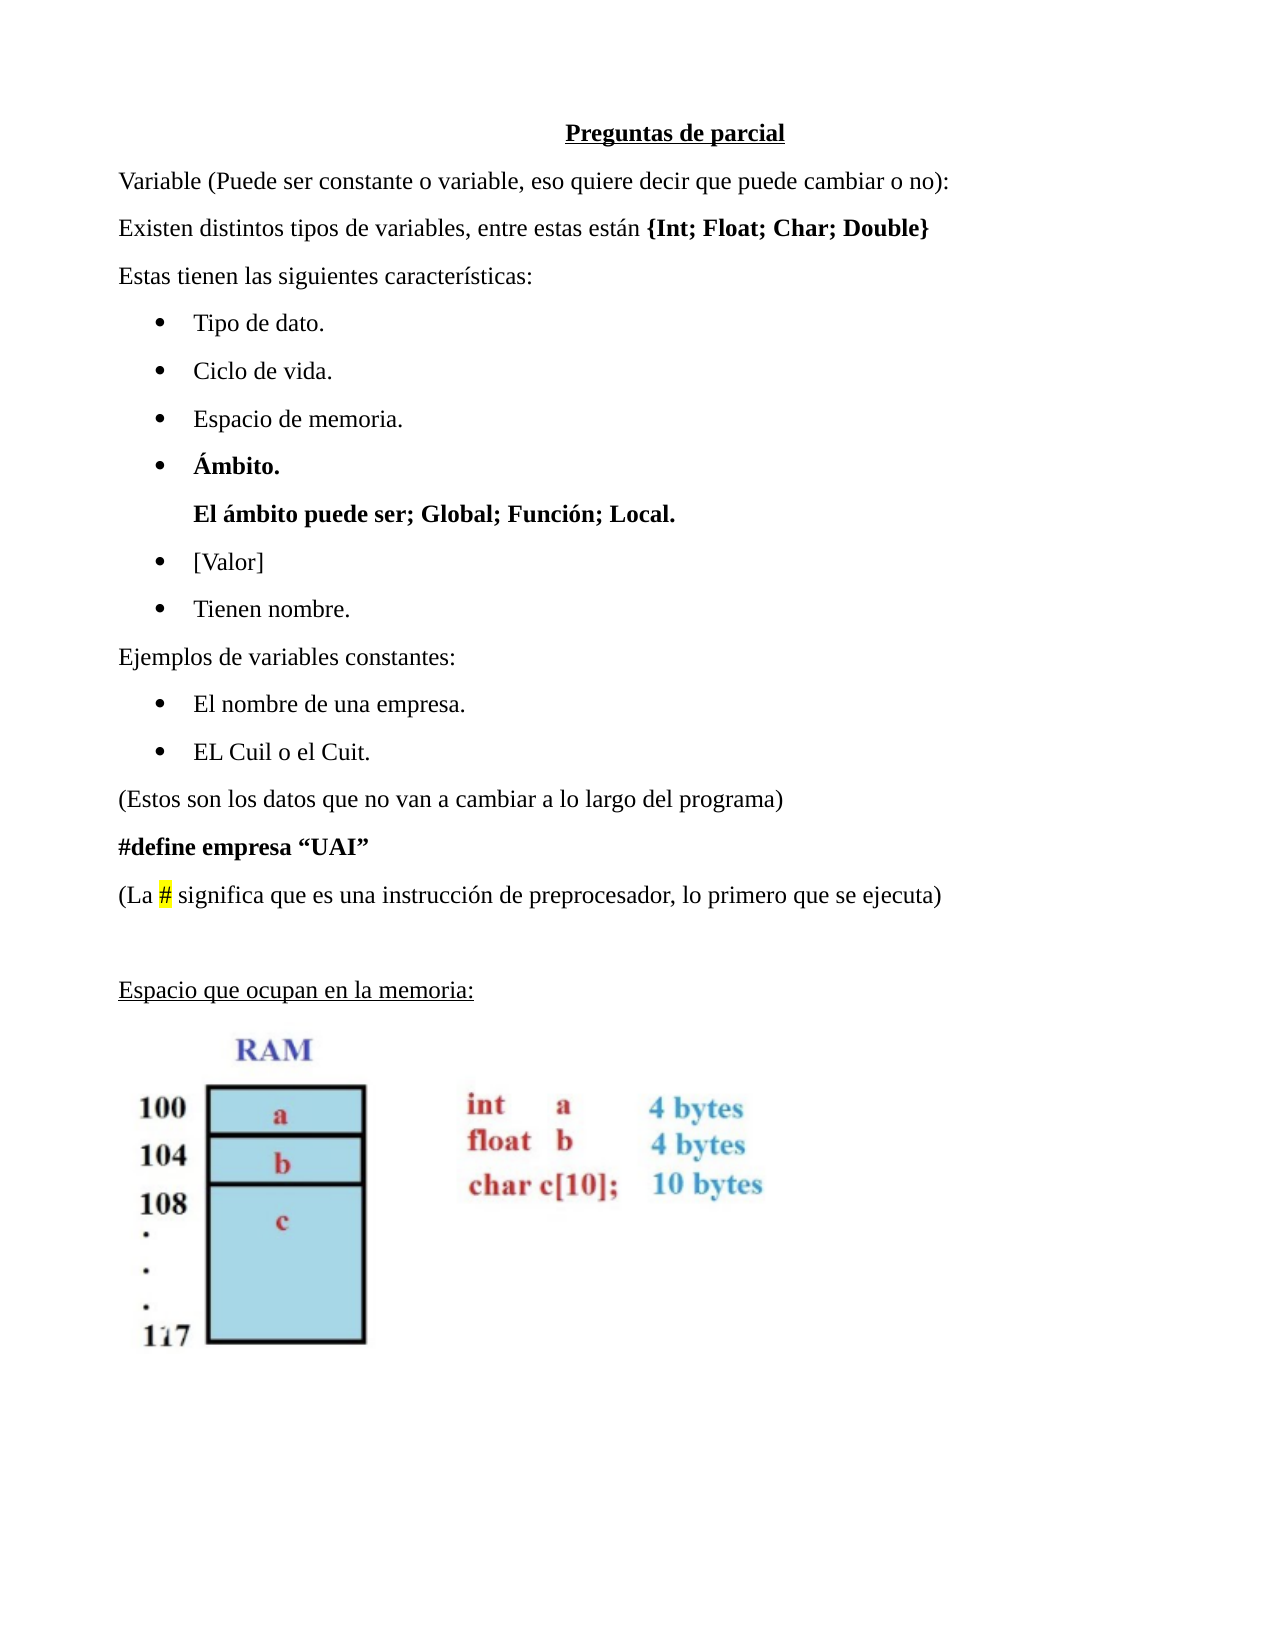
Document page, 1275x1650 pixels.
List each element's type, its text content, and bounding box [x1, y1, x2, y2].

text Espacio que ocupan en la memoria: [118, 975, 1157, 1443]
text #define empresa “UAI” [118, 832, 1157, 861]
list [Valor] [156, 547, 1157, 575]
text Preguntas de parcial [193, 118, 1157, 147]
list EL Cuil o el Cuit. [156, 737, 1157, 766]
text El ámbito puede ser; Global; Función; Local. [193, 499, 1157, 528]
list Tienen nombre. [156, 594, 1157, 623]
text (Estos son los datos que no van a cambiar a lo largo del programa) [118, 784, 1157, 813]
list El nombre de una empresa. [156, 689, 1157, 718]
list Tipo de dato. [156, 308, 1157, 337]
text Variable (Puede ser constante o variable, eso quiere decir que puede cambiar o no): [118, 166, 1157, 194]
list Espacio de memoria. [156, 404, 1157, 432]
picture [114, 1022, 795, 1354]
list Ámbito. [156, 451, 1157, 480]
text Existen distintos tipos de variables, entre estas están {Int; Float; Char; Double} [118, 213, 1157, 242]
text Ejemplos de variables constantes: [118, 642, 1157, 671]
text Estas tienen las siguientes características: [118, 261, 1157, 290]
text (La # significa que es una instrucción de preprocesador, lo primero que se ejecuta) [118, 880, 1157, 908]
list Ciclo de vida. [156, 356, 1157, 385]
